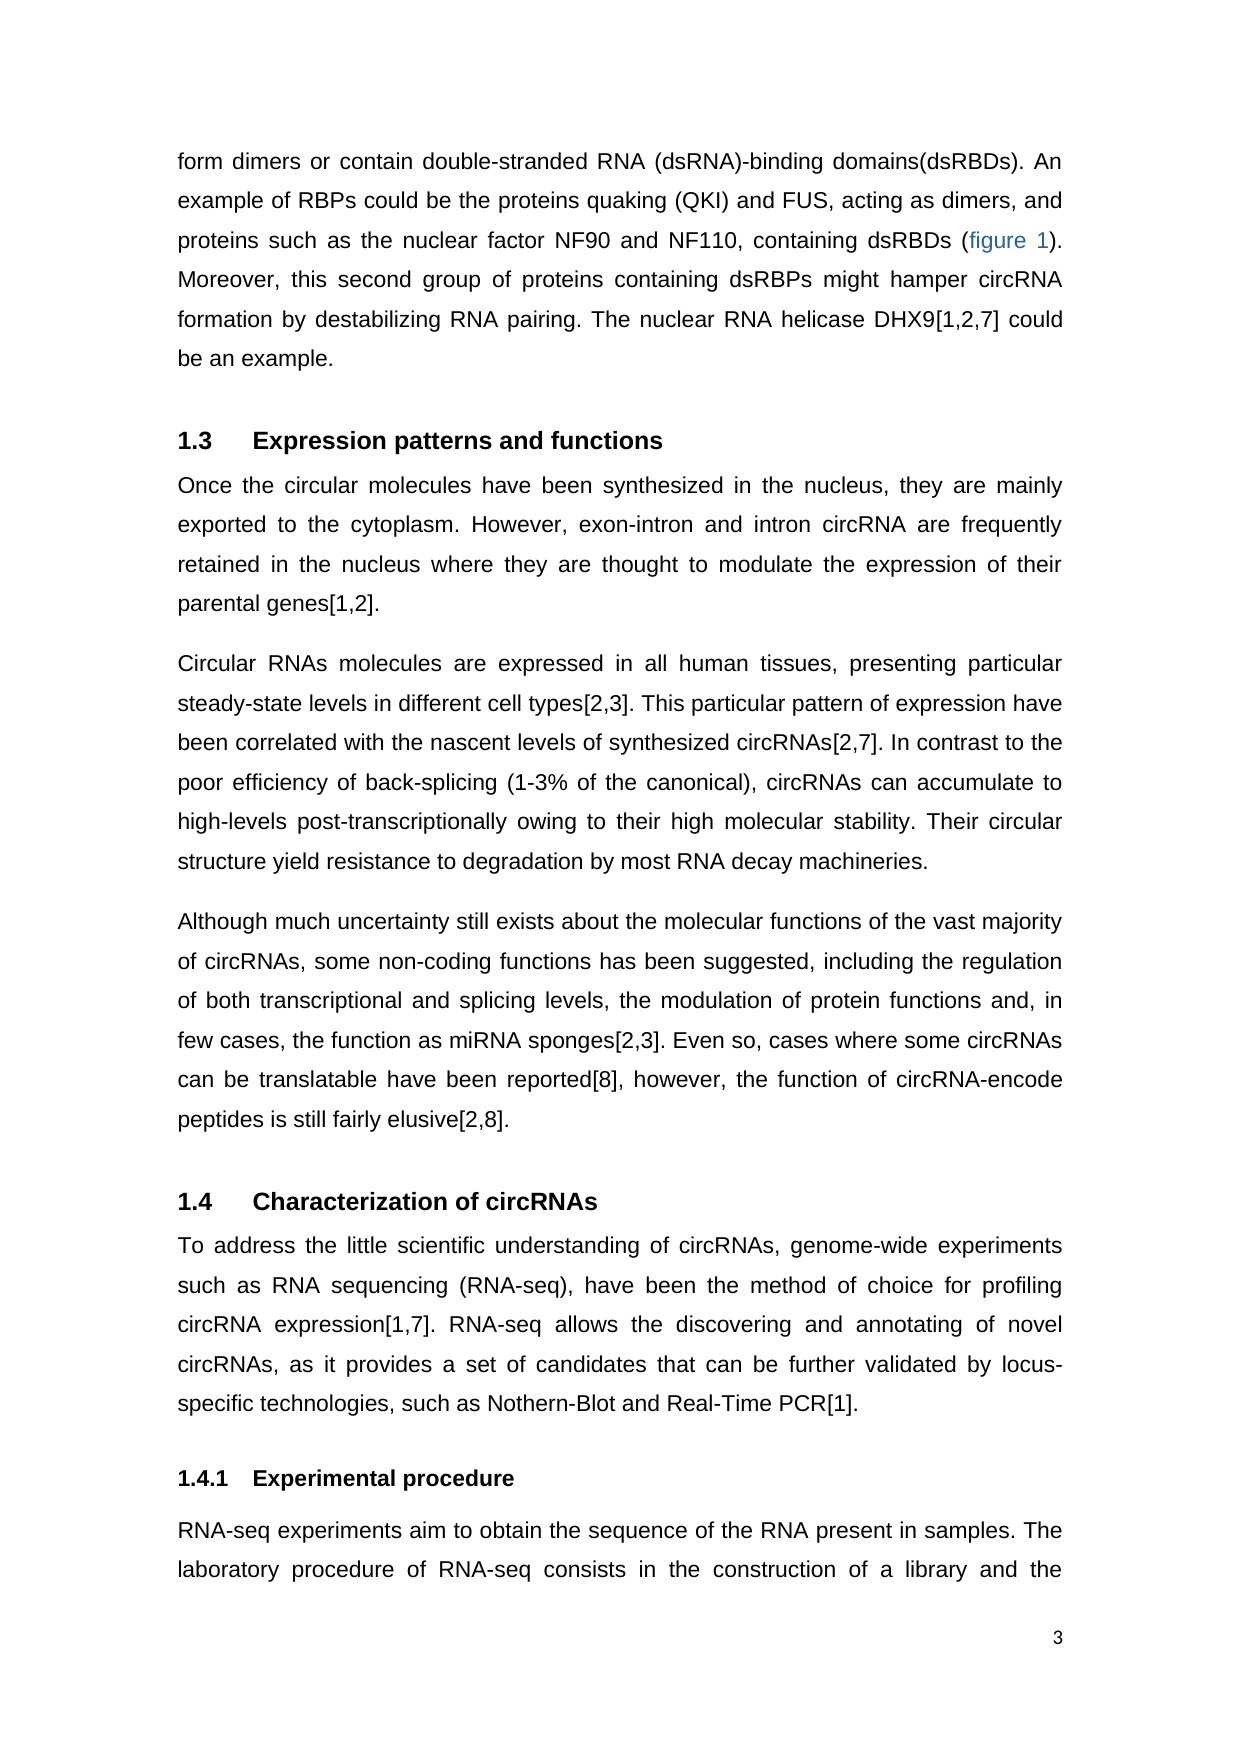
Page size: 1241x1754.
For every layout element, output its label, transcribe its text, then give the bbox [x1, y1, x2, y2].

text Circular RNAs molecules are expressed in all human tissues, presenting particular steady-state levels in different cell types[2,3]⁠. This particular pattern of expression have been correlated with the nascent levels of synthesized circRNAs[2,7]⁠. In contrast to the poor efficiency of back-splicing (1-3% of the canonical), circRNAs can accumulate to high-levels post-transcriptionally owing to their high molecular stability. Their circular structure yield resistance to degradation by most RNA decay machineries. [177, 650, 1063, 874]
subtitle Experimental procedure [177, 1465, 1063, 1491]
subtitle Characterization of circRNAs [177, 1187, 1063, 1215]
text form dimers or contain double-stranded RNA (dsRNA)-binding domains(dsRBDs). An example of RBPs could be the proteins quaking (QKI) and FUS, acting as dimers, and proteins such as the nuclear factor NF90 and NF110, containing dsRBDs (figure 1). Moreover, this second group of proteins containing dsRBPs might hamper circRNA formation by destabilizing RNA pairing. The nuclear RNA helicase DHX9[1,2,7]⁠ could be an example. [177, 148, 1063, 371]
subtitle Expression patterns and functions [177, 426, 1063, 455]
text RNA-seq experiments aim to obtain the sequence of the RNA present in samples. The laboratory procedure of RNA-seq consists in the construction of a library and the [177, 1517, 1063, 1583]
text Although much uncertainty still exists about the molecular functions of the vast majority of circRNAs, some non-coding functions has been suggested, including the regulation of both transcriptional and splicing levels, the modulation of protein functions and, in few cases, the function as miRNA sponges[2,3]. Even so, cases where some circRNAs can be translatable have been reported[8]⁠, however, the function of circRNA-encode peptides is still fairly elusive[2,8]⁠. [177, 908, 1063, 1132]
text Once the circular molecules have been synthesized in the nucleus, they are mainly exported to the cytoplasm. However, exon-intron and intron circRNA are frequently retained in the nucleus where they are thought to modulate the expression of their parental genes[1,2]⁠. [177, 472, 1063, 616]
text To address the little scientific understanding of circRNAs, genome-wide experiments such as RNA sequencing (RNA-seq), have been the method of choice for profiling circRNA expression[1,7]⁠. RNA-seq allows the discovering and annotating of novel circRNAs, as it provides a set of candidates that can be further validated by locus-specific technologies, such as Nothern-Blot and Real-Time PCR[1]⁠. [177, 1232, 1063, 1416]
